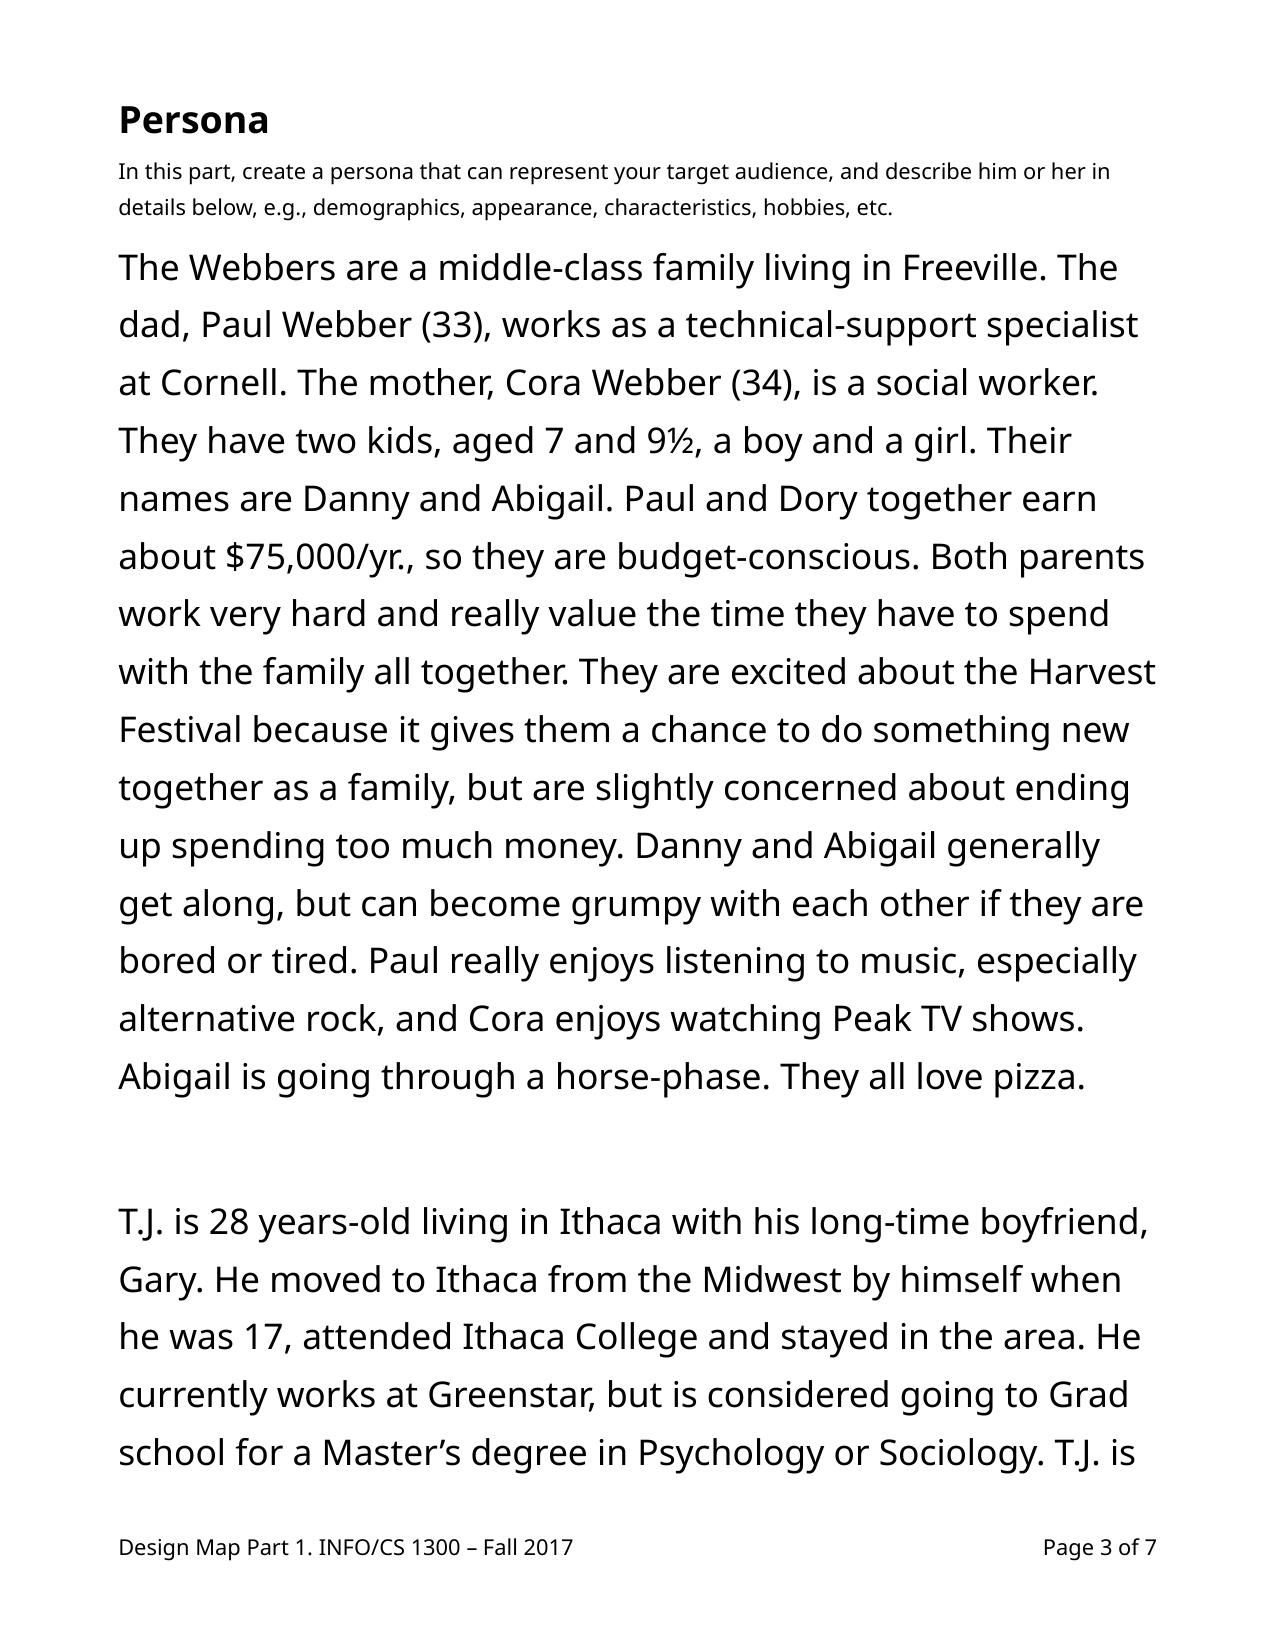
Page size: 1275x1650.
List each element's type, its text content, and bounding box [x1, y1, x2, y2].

text The Webbers are a middle-class family living in Freeville. The dad, Paul Webber (33), works as a technical-support specialist at Cornell. The mother, Cora Webber (34), is a social worker. They have two kids, aged 7 and 9½, a boy and a girl. Their names are Danny and Abigail. Paul and Dory together earn about $75,000/yr., so they are budget-conscious. Both parents work very hard and really value the time they have to spend with the family all together. They are excited about the Harvest Festival because it gives them a chance to do something new together as a family, but are slightly concerned about ending up spending too much money. Danny and Abigail generally get along, but can become grumpy with each other if they are bored or tired. Paul really enjoys listening to music, especially alternative rock, and Cora enjoys watching Peak TV shows. Abigail is going through a horse-phase. They all love pizza. [118, 242, 1157, 1100]
text In this part, create a persona that can represent your target audience, and describe him or her in details below, e.g., demographics, appearance, characteristics, hobbies, etc. [118, 156, 1157, 222]
subtitle Persona [118, 93, 1157, 144]
text T.J. is 28 years-old living in Ithaca with his long-time boyfriend, Gary. He moved to Ithaca from the Midwest by himself when he was 17, attended Ithaca College and stayed in the area. He currently works at Greenstar, but is considered going to Grad school for a Master’s degree in Psychology or Sociology. T.J. is [118, 1196, 1157, 1476]
